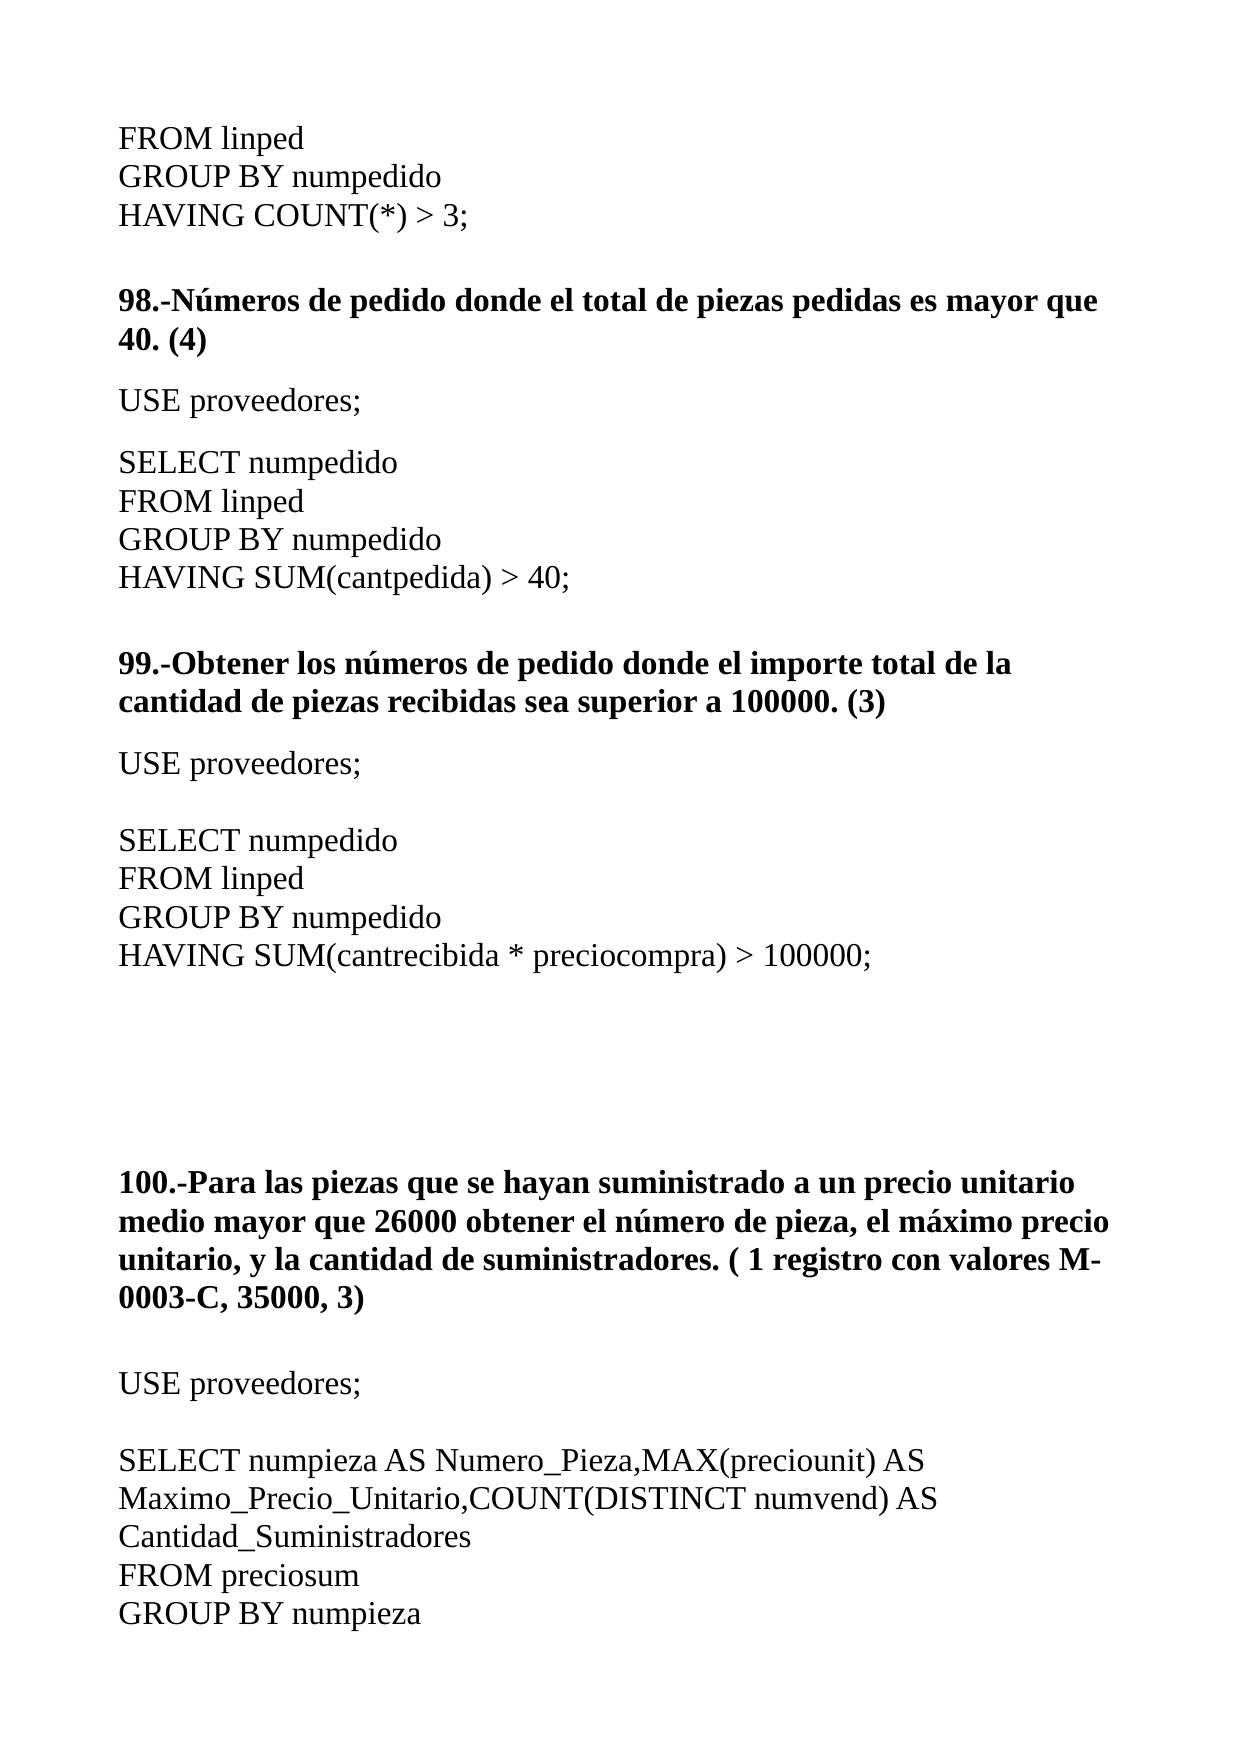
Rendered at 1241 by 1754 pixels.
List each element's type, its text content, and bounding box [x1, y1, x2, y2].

text USE proveedores; [118, 744, 1122, 782]
text GROUP BY numpedido [118, 519, 1122, 558]
text SELECT numpedido [118, 820, 1122, 859]
text USE proveedores; [118, 381, 1122, 419]
text GROUP BY numpedido [118, 156, 1122, 195]
text HAVING COUNT(*) > 3; [118, 195, 1122, 233]
text FROM linped [118, 859, 1122, 897]
text SELECT numpedido [118, 443, 1122, 481]
text USE proveedores; [118, 1363, 1122, 1402]
text HAVING SUM(cantpedida) > 40; [118, 558, 1122, 596]
text FROM linped [118, 118, 1122, 156]
text 99.-Obtener los números de pedido donde el importe total de la cantidad de piezas recibidas sea superior a 100000. (3) [118, 643, 1122, 720]
text FROM linped [118, 481, 1122, 519]
text 98.-Números de pedido donde el total de piezas pedidas es mayor que 40. (4) [118, 280, 1122, 357]
text SELECT numpieza AS Numero_Pieza,MAX(preciounit) AS Maximo_Precio_Unitario,COUNT(DISTINCT numvend) AS Cantidad_Suministradores [118, 1440, 1122, 1555]
text GROUP BY numpedido [118, 897, 1122, 935]
text FROM preciosum [118, 1555, 1122, 1593]
text HAVING SUM(cantrecibida * preciocompra) > 100000; [118, 935, 1122, 974]
text GROUP BY numpieza [118, 1593, 1122, 1632]
text 100.-Para las piezas que se hayan suministrado a un precio unitario medio mayor que 26000 obtener el número de pieza, el máximo precio unitario, y la cantidad de suministradores. ( 1 registro con valores M-0003-C, 35000, 3) [118, 1163, 1122, 1316]
